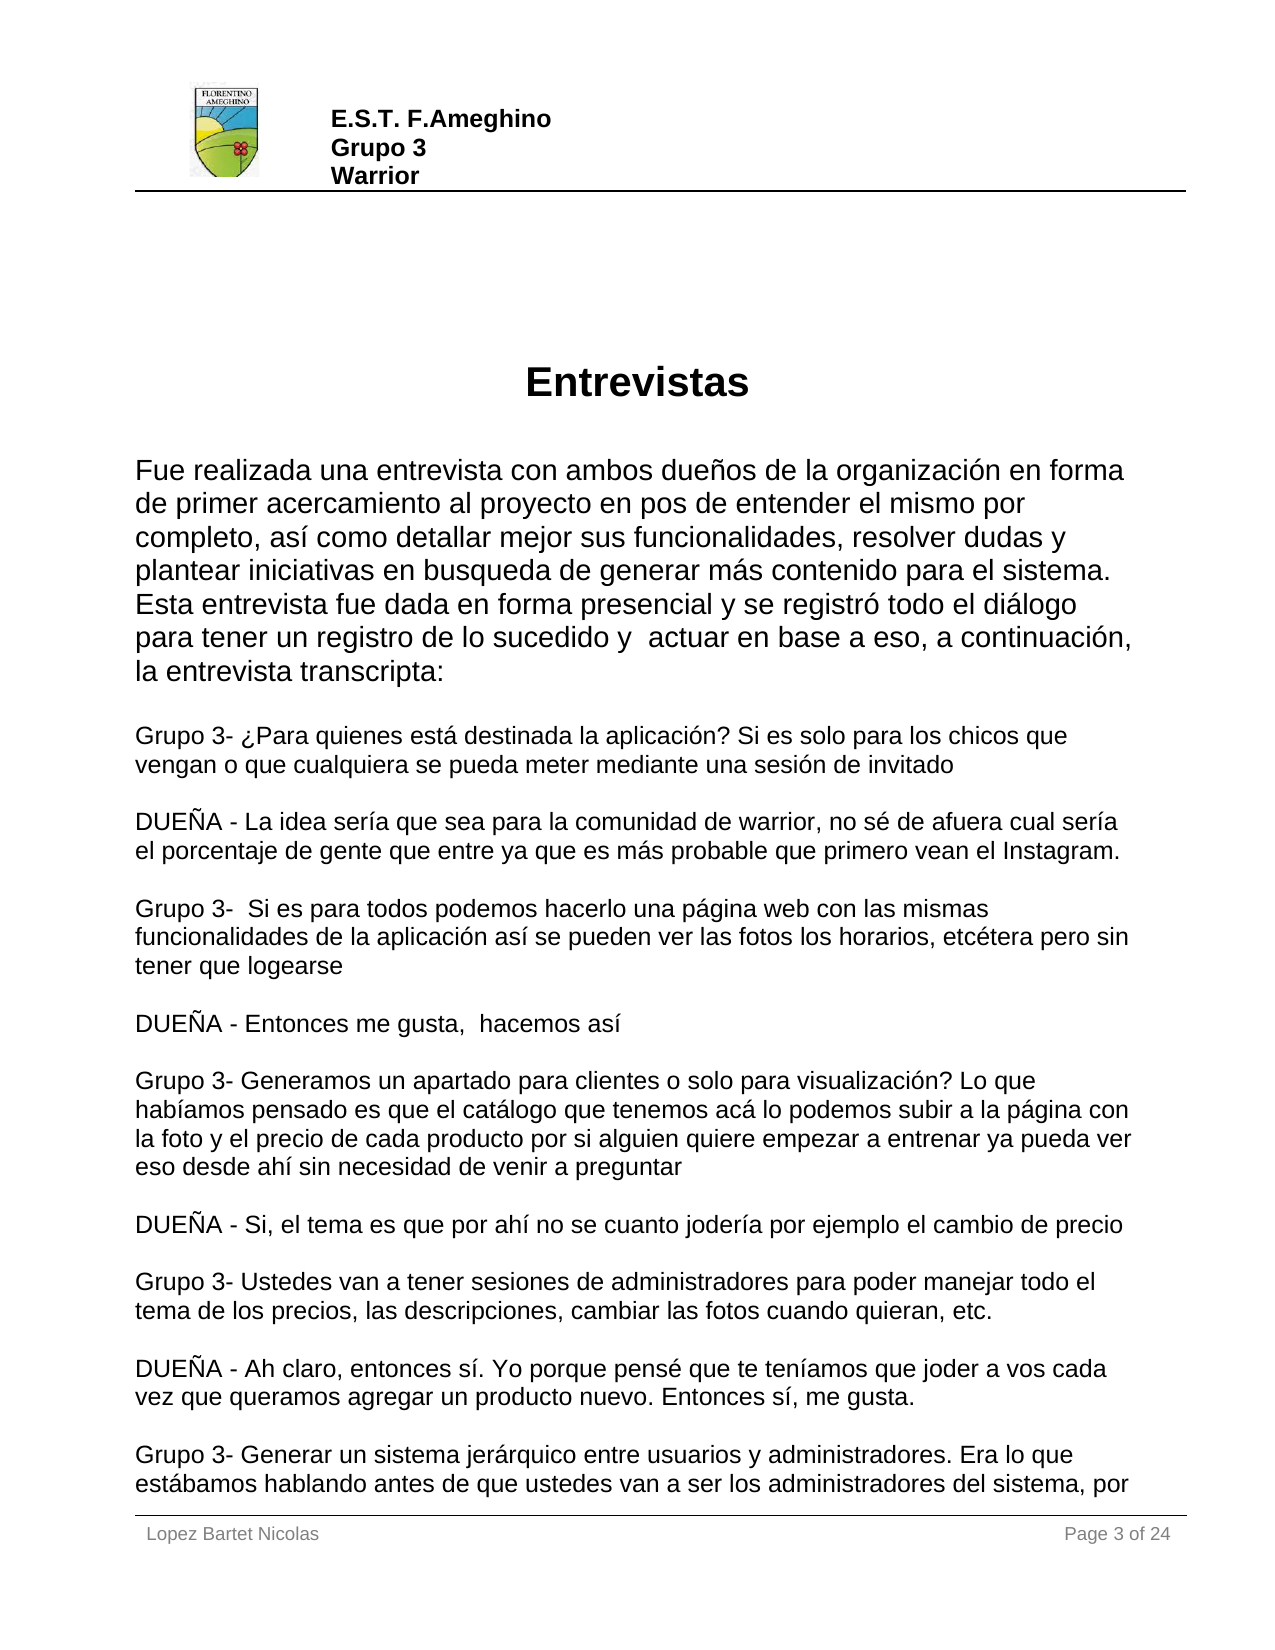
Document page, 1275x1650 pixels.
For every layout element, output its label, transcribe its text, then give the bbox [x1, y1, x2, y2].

text DUEÑA - Ah claro, entonces sí. Yo porque pensé que te teníamos que joder a vos cada vez que queramos agregar un producto nuevo. Entonces sí, me gusta. [135, 1353, 1140, 1411]
text Grupo 3- ¿Para quienes está destinada la aplicación? Si es solo para los chicos que vengan o que cualquiera se pueda meter mediante una sesión de invitado [135, 721, 1140, 778]
text DUEÑA - La idea sería que sea para la comunidad de warrior, no sé de afuera cual sería el porcentaje de gente que entre ya que es más probable que primero vean el Instagram. [135, 807, 1140, 865]
subtitle Entrevistas [135, 357, 1140, 405]
text Grupo 3- Ustedes van a tener sesiones de administradores para poder manejar todo el tema de los precios, las descripciones, cambiar las fotos cuando quieran, etc. [135, 1267, 1140, 1325]
picture [189, 82, 260, 177]
text Grupo 3- Generar un sistema jerárquico entre usuarios y administradores. Era lo que estábamos hablando antes de que ustedes van a ser los administradores del sistema, por [135, 1440, 1140, 1497]
text DUEÑA - Entonces me gusta, hacemos así [135, 1008, 1140, 1037]
text DUEÑA - Si, el tema es que por ahí no se cuanto jodería por ejemplo el cambio de precio [135, 1210, 1140, 1238]
text Grupo 3- Si es para todos podemos hacerlo una página web con las mismas funcionalidades de la aplicación así se pueden ver las fotos los horarios, etcétera pero sin tener que logearse [135, 893, 1140, 980]
text Fue realizada una entrevista con ambos dueños de la organización en forma de primer acercamiento al proyecto en pos de entender el mismo por completo, así como detallar mejor sus funcionalidades, resolver dudas y plantear iniciativas en busqueda de generar más contenido para el sistema. Esta entrevista fue dada en forma presencial y se registró todo el diálogo para tener un registro de lo sucedido y actuar en base a eso, a continuación, la entrevista transcripta: [135, 453, 1140, 687]
text Grupo 3- Generamos un apartado para clientes o solo para visualización? Lo que habíamos pensado es que el catálogo que tenemos acá lo podemos subir a la página con la foto y el precio de cada producto por si alguien quiere empezar a entrenar ya pueda ver eso desde ahí sin necesidad de venir a preguntar [135, 1066, 1140, 1181]
